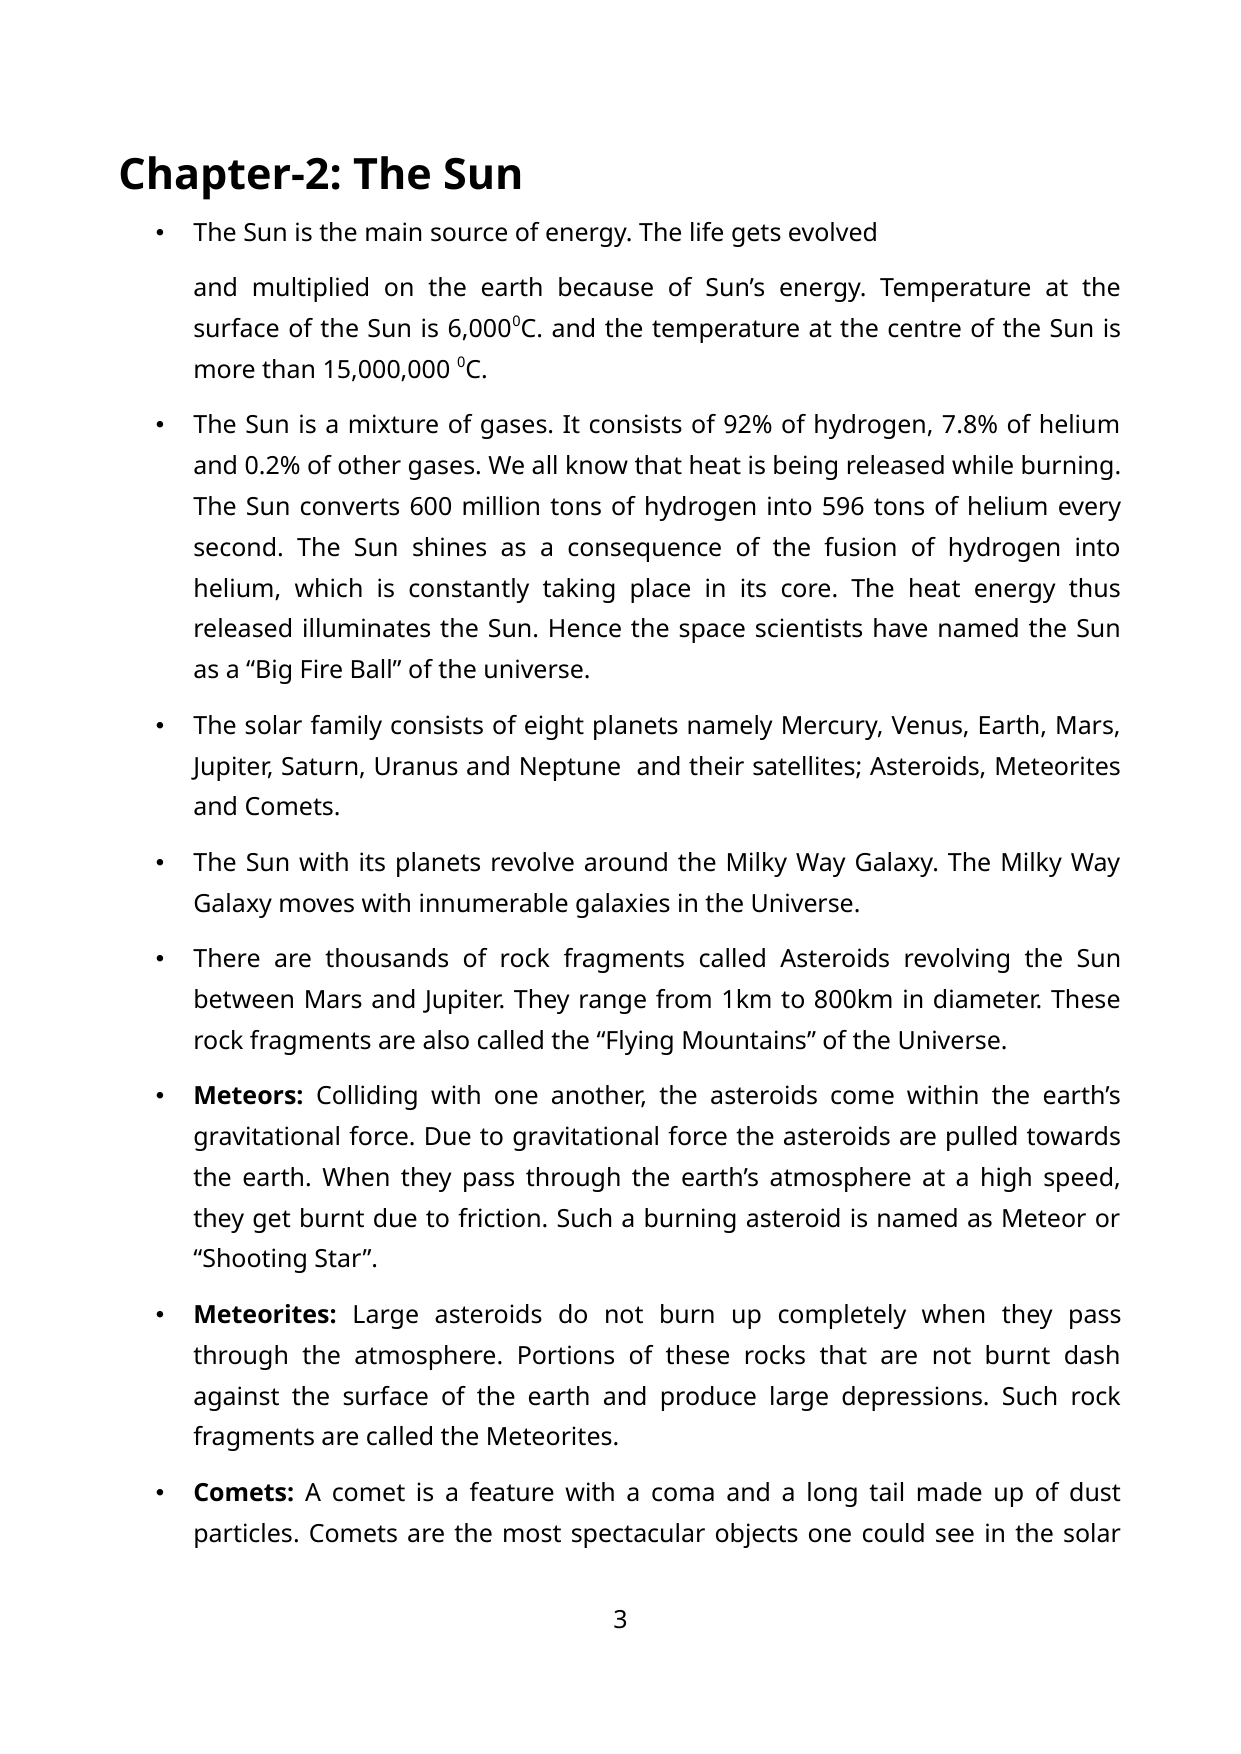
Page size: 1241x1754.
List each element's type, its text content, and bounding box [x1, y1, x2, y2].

list There are thousands of rock fragments called Asteroids revolving the Sun between Mars and Jupiter. They range from 1km to 800km in diameter. These rock fragments are also called the “Flying Mountains” of the Universe. [156, 941, 1122, 1056]
list The Sun is the main source of energy. The life gets evolved [156, 214, 1122, 248]
list Comets: A comet is a feature with a coma and a long tail made up of dust particles. Comets are the most spectacular objects one could see in the solar [156, 1474, 1122, 1549]
subtitle Chapter-2: The Sun [118, 143, 1122, 202]
list The solar family consists of eight planets namely Mercury, Venus, Earth, Mars, Jupiter, Saturn, Uranus and Neptune and their satellites; Asteroids, Meteorites and Comets. [156, 707, 1122, 823]
list The Sun with its planets revolve around the Milky Way Galaxy. The Milky Way Galaxy moves with innumerable galaxies in the Universe. [156, 844, 1122, 919]
list The Sun is a mixture of gases. It consists of 92% of hydrogen, 7.8% of helium and 0.2% of other gases. We all know that heat is being released while burning. The Sun converts 600 million tons of hydrogen into 596 tons of helium every second. The Sun shines as a consequence of the fusion of hydrogen into helium, which is constantly taking place in its core. The heat energy thus released illuminates the Sun. Hence the space scientists have named the Sun as a “Big Fire Ball” of the universe. [156, 407, 1122, 686]
list Meteors: Colliding with one another, the asteroids come within the earth’s gravitational force. Due to gravitational force the asteroids are pulled towards the earth. When they pass through the earth’s atmosphere at a high speed, they get burnt due to friction. Such a burning asteroid is named as Meteor or “Shooting Star”. [156, 1078, 1122, 1275]
list Meteorites: Large asteroids do not burn up completely when they pass through the atmosphere. Portions of these rocks that are not burnt dash against the surface of the earth and produce large depressions. Such rock fragments are called the Meteorites. [156, 1296, 1122, 1453]
list and multiplied on the earth because of Sun’s energy. Temperature at the surface of the Sun is 6,0000C. and the temperature at the centre of the Sun is more than 15,000,000 0C. [156, 270, 1122, 386]
